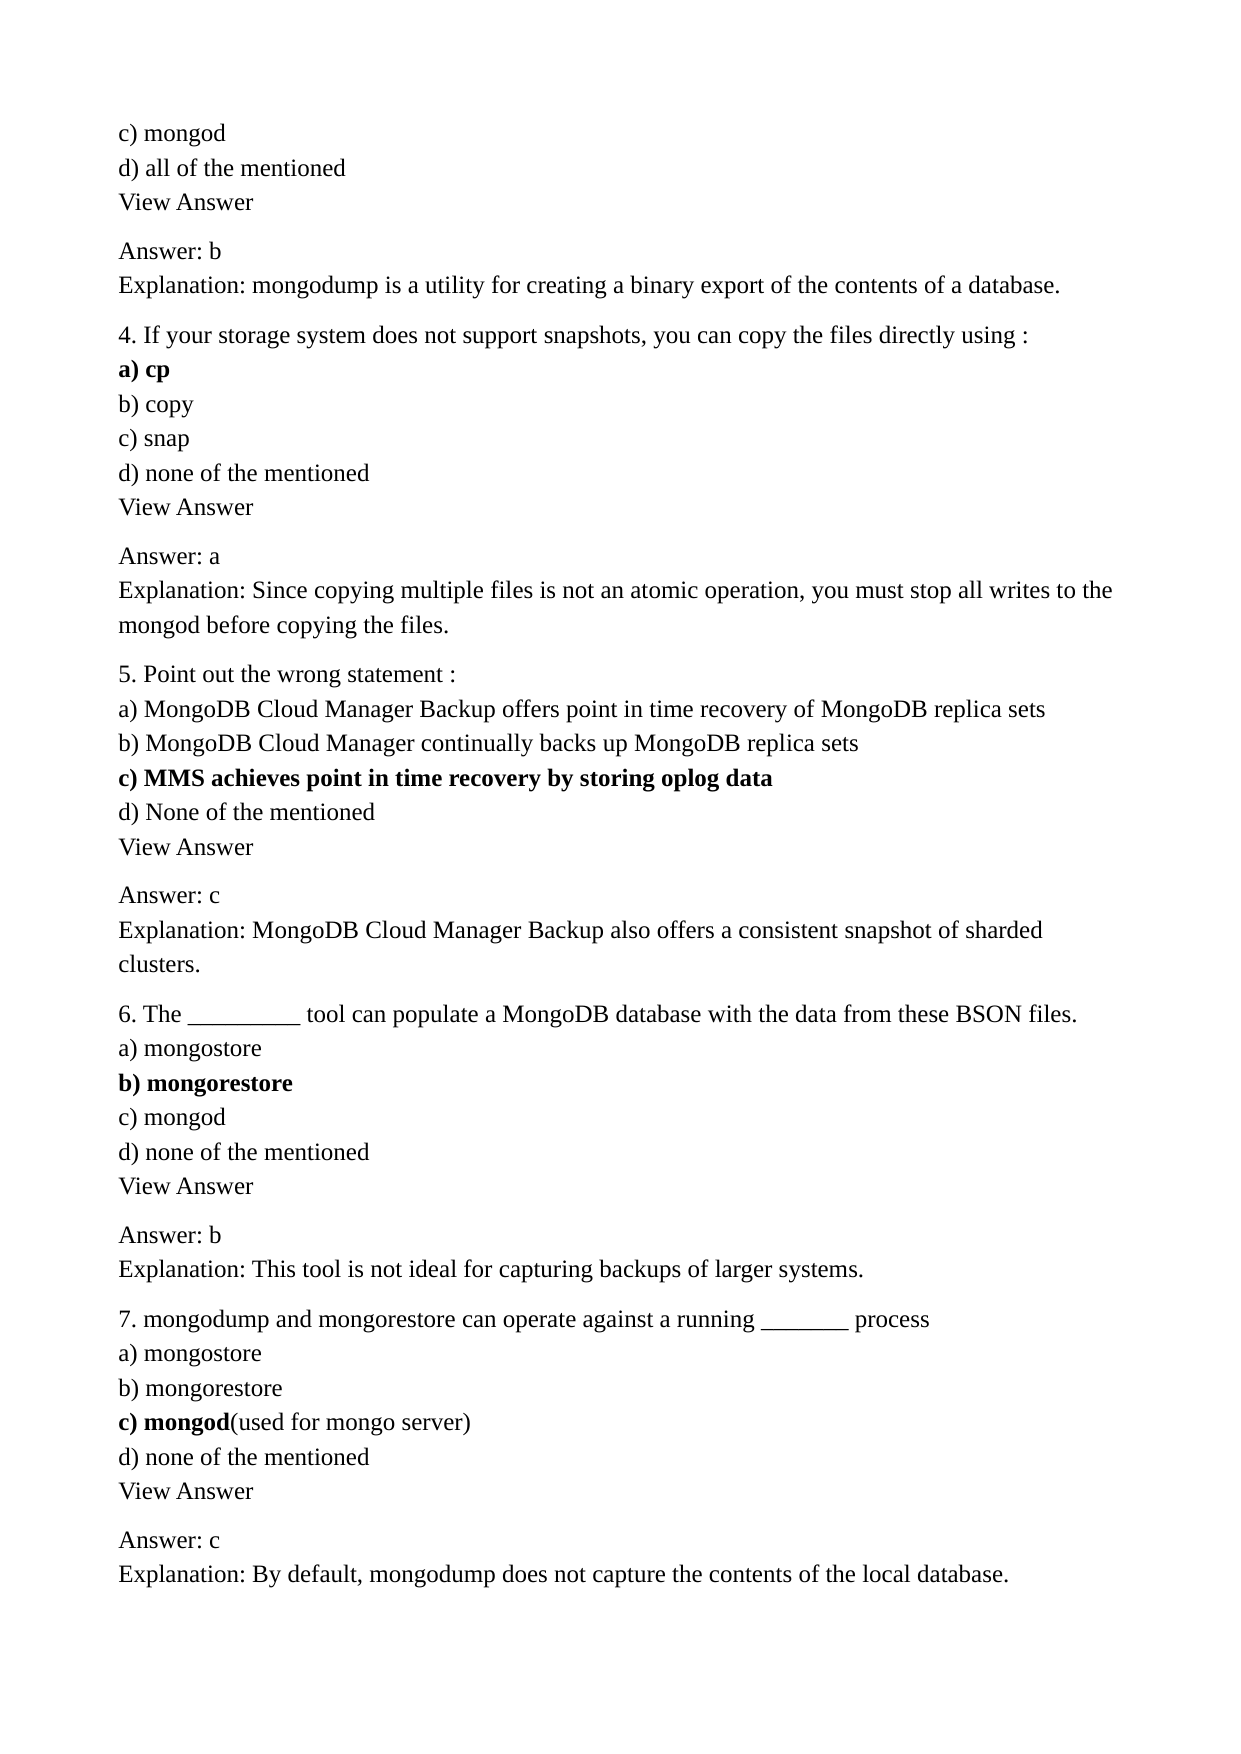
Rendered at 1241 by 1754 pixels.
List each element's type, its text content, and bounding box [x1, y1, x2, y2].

text Answer: c Explanation: By default, mongodump does not capture the contents of the local database. [118, 1525, 1122, 1588]
text Answer: a Explanation: Since copying multiple files is not an atomic operation, you must stop all writes to the mongod before copying the files. [118, 541, 1122, 639]
text Answer: c Explanation: MongoDB Cloud Manager Backup also offers a consistent snapshot of sharded clusters. [118, 881, 1122, 978]
text 4. If your storage system does not support snapshots, you can copy the files directly using : a) cp b) copy c) snap d) none of the mentioned View Answer [118, 320, 1122, 521]
text 6. The _________ tool can populate a MongoDB database with the data from these BSON files. a) mongostore b) mongorestore c) mongod d) none of the mentioned View Answer [118, 999, 1122, 1200]
text Answer: b Explanation: mongodump is a utility for creating a binary export of the contents of a database. [118, 236, 1122, 299]
text 7. mongodump and mongorestore can operate against a running _______ process a) mongostore b) mongorestore c) mongod(used for mongo server) d) none of the mentioned View Answer [118, 1304, 1122, 1505]
text Answer: b Explanation: This tool is not ideal for capturing backups of larger systems. [118, 1220, 1122, 1283]
text 5. Point out the wrong statement : a) MongoDB Cloud Manager Backup offers point in time recovery of MongoDB replica sets b) MongoDB Cloud Manager continually backs up MongoDB replica sets c) MMS achieves point in time recovery by storing oplog data d) None of the mentioned View Answer [118, 659, 1122, 860]
text c) mongod d) all of the mentioned View Answer [118, 118, 1122, 216]
